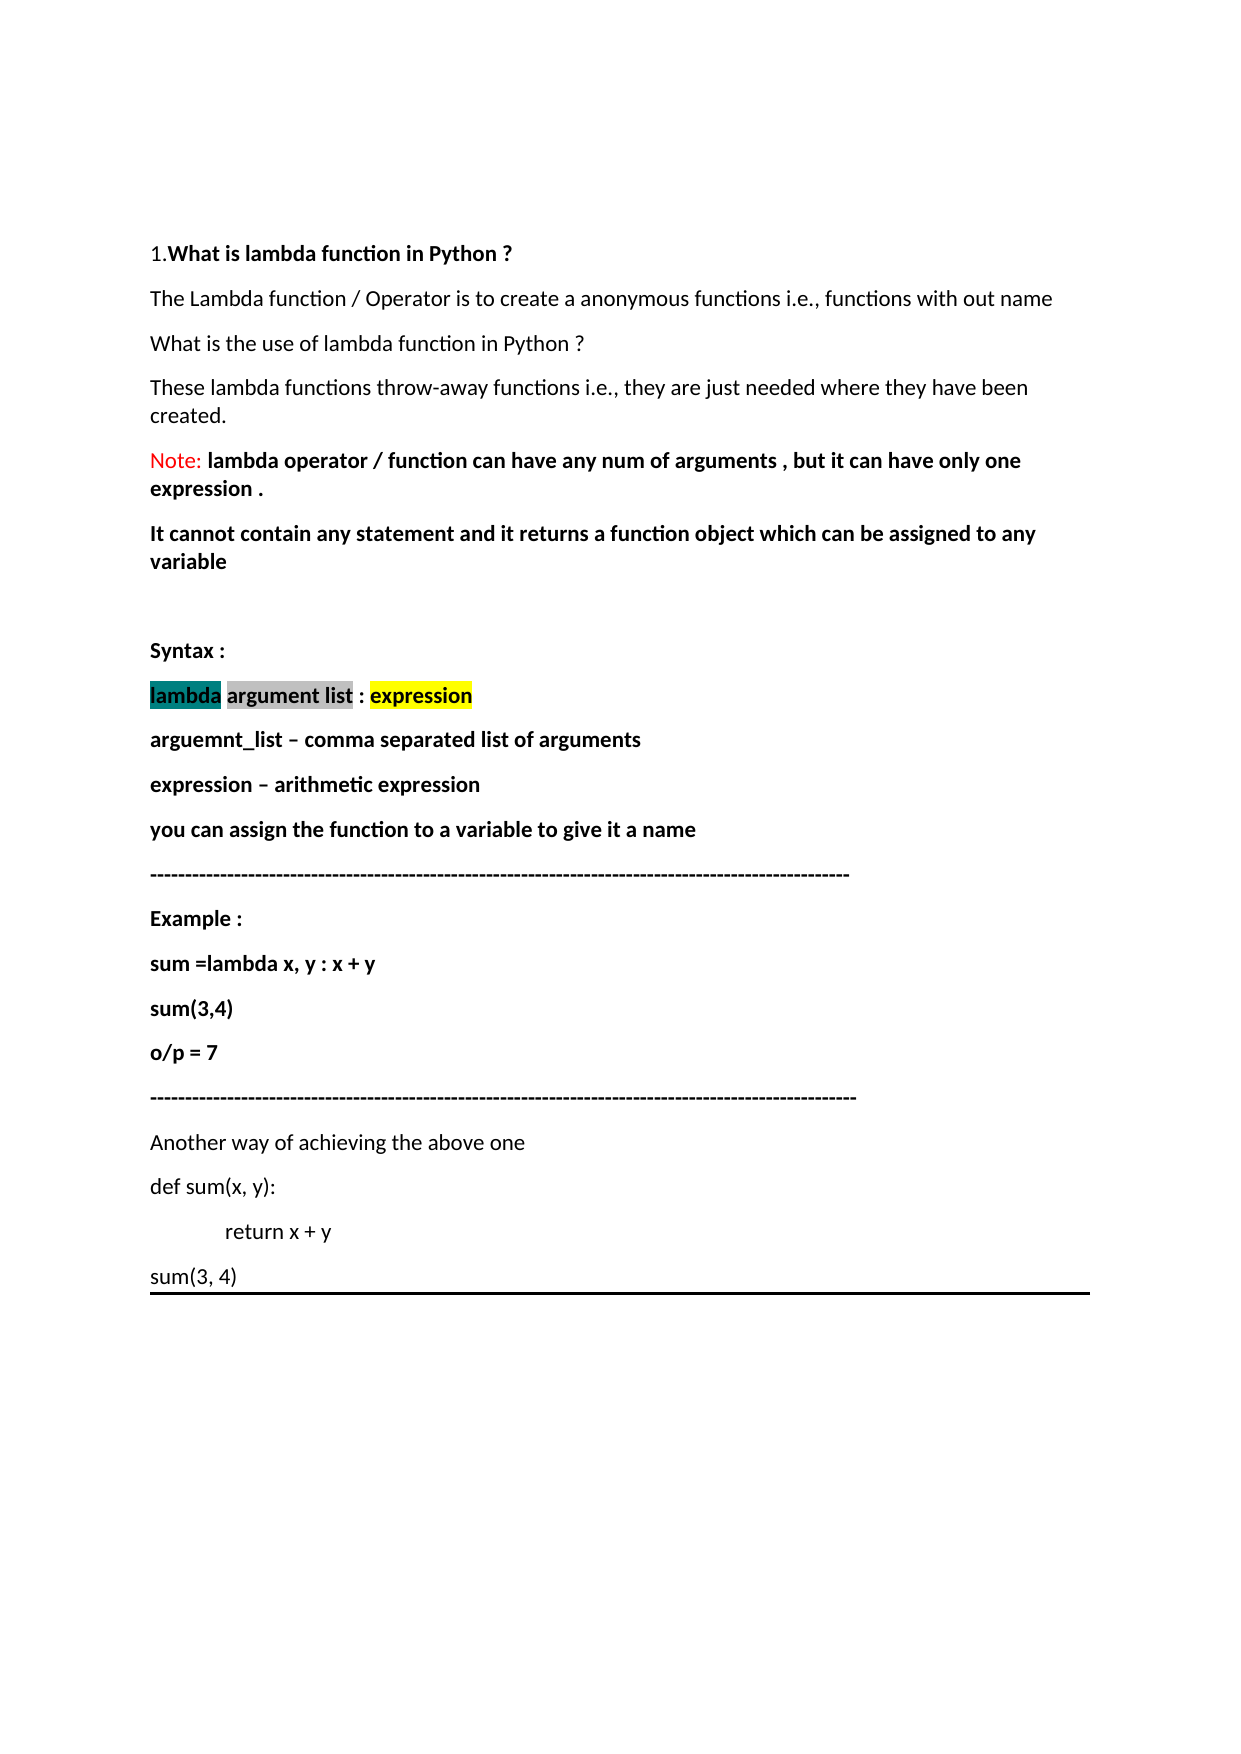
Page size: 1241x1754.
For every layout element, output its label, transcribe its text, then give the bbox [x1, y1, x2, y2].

text return x + y [150, 1217, 1090, 1245]
text It cannot contain any statement and it returns a function object which can be assigned to any variable [150, 519, 1090, 575]
text sum(3, 4) [150, 1262, 1090, 1292]
text expression – arithmetic expression [150, 770, 1090, 798]
text Example : [150, 904, 1090, 932]
text Note: lambda operator / function can have any num of arguments , but it can have only one expression . [150, 446, 1090, 502]
text sum(3,4) [150, 994, 1090, 1022]
text What is the use of lambda function in Python ? [150, 329, 1090, 357]
text o/p = 7 [150, 1038, 1090, 1066]
text 1.What is lambda function in Python ? [150, 239, 1090, 267]
text Syntax : [150, 636, 1090, 664]
text These lambda functions throw-away functions i.e., they are just needed where they have been created. [150, 373, 1090, 429]
text ---------------------------------------------------------------------------------------------------- [150, 860, 1090, 888]
text you can assign the function to a variable to give it a name [150, 815, 1090, 843]
text The Lambda function / Operator is to create a anonymous functions i.e., functions with out name [150, 284, 1090, 312]
text lambda argument list : expression [150, 681, 1090, 709]
text sum =lambda x, y : x + y [150, 949, 1090, 977]
text ----------------------------------------------------------------------------------------------------- [150, 1083, 1090, 1111]
text arguemnt_list – comma separated list of arguments [150, 726, 1090, 754]
text Another way of achieving the above one [150, 1128, 1090, 1156]
text def sum(x, y): [150, 1172, 1090, 1201]
